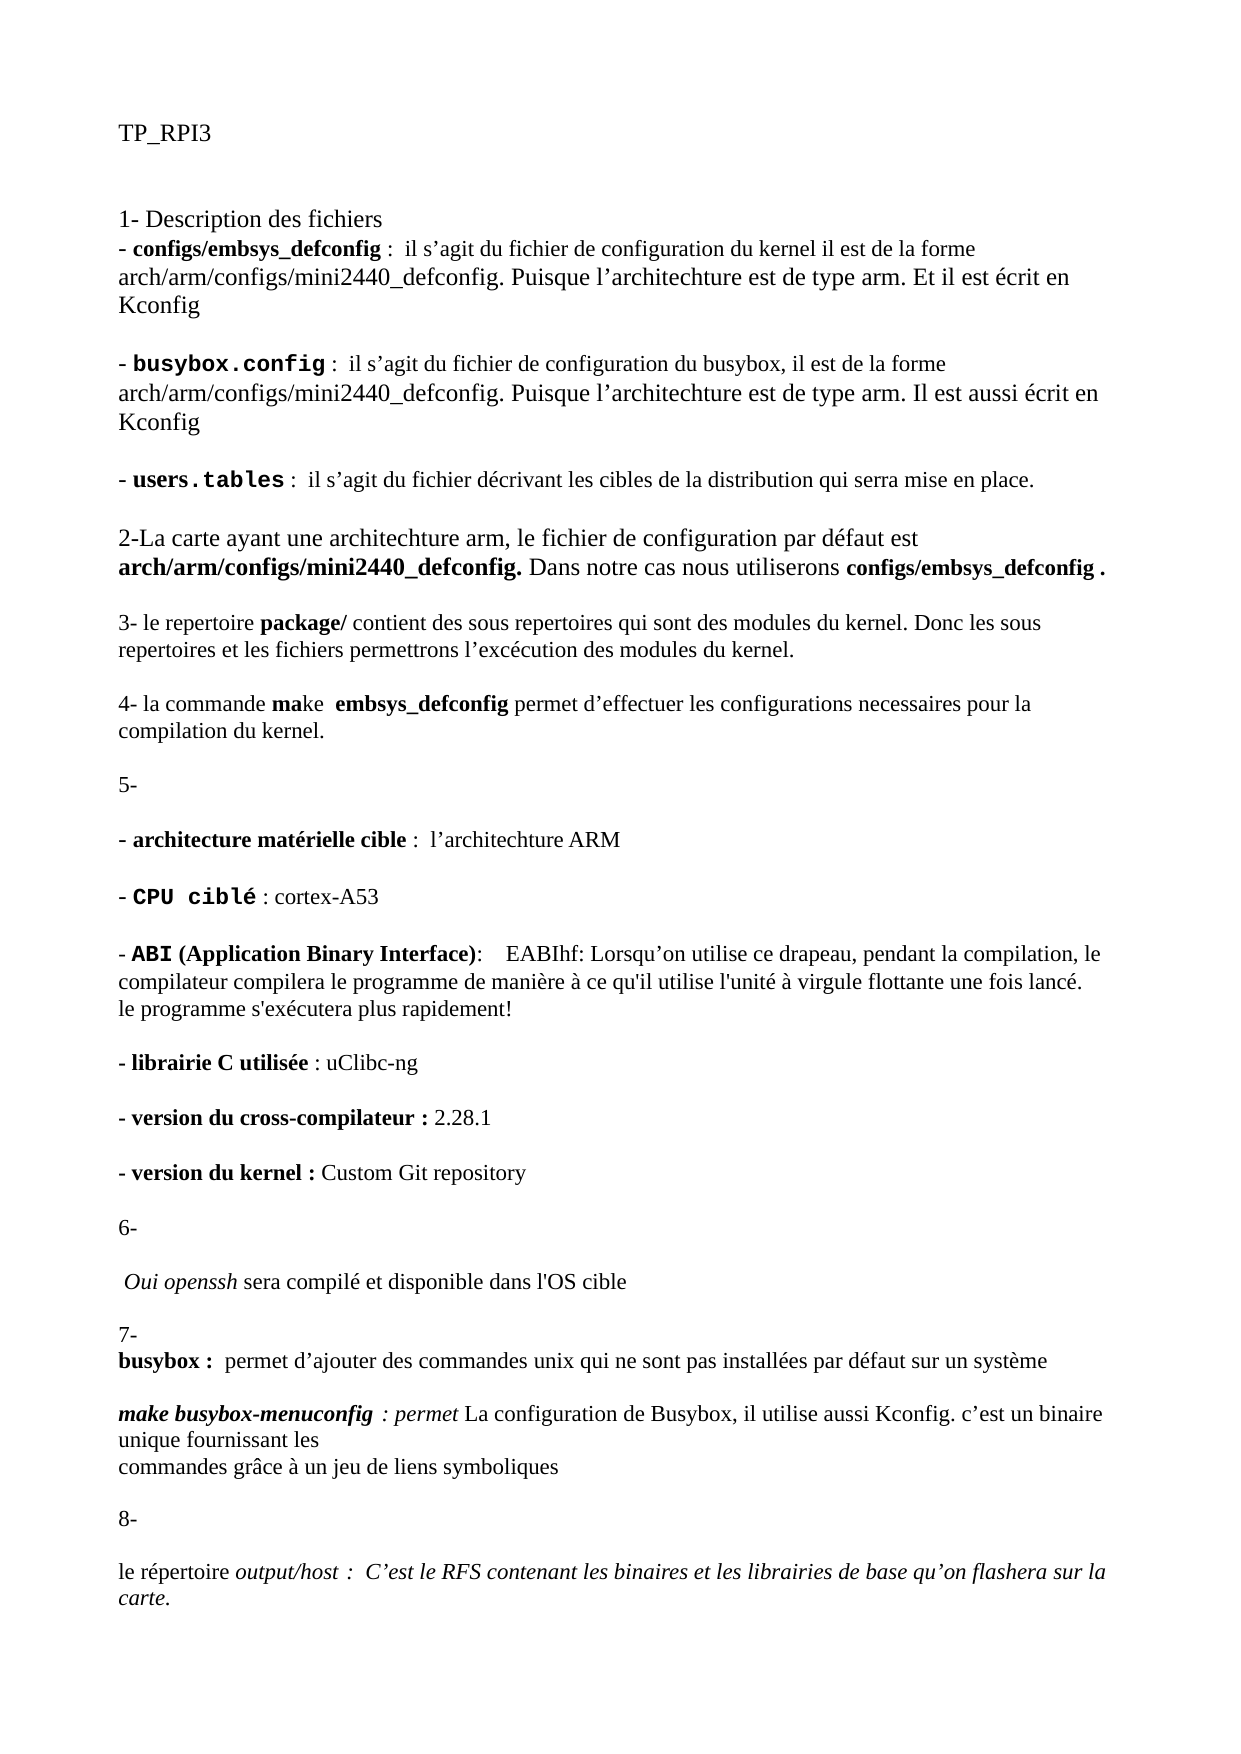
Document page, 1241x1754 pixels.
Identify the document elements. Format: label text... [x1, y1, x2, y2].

text - librairie C utilisée : uClibc-ng [118, 1049, 1122, 1076]
text 4- la commande make embsys_defconfig permet d’effectuer les configurations necessaires pour la compilation du kernel. [118, 690, 1122, 743]
text - ABI (Application Binary Interface): EABIhf: Lorsqu’on utilise ce drapeau, pendant la compilation, le compilateur compilera le programme de manière à ce qu'il utilise l'unité à virgule flottante une fois lancé. [118, 940, 1122, 995]
text - version du kernel : Custom Git repository [118, 1159, 1122, 1185]
text 3- le repertoire package/ contient des sous repertoires qui sont des modules du kernel. Donc les sous repertoires et les fichiers permettrons l’excécution des modules du kernel. [118, 609, 1122, 662]
text 8- [118, 1505, 1122, 1532]
text 1- Description des fichiers [118, 204, 1122, 233]
text - users.tables : il s’agit du fichier décrivant les cibles de la distribution qui serra mise en place. [118, 464, 1122, 495]
text TP_RPI3 [118, 118, 1122, 147]
text - configs/embsys_defconfig : il s’agit du fichier de configuration du kernel il est de la forme arch/arm/configs/mini2440_defconfig. Puisque l’architechture est de type arm. Et il est écrit en Kconfig [118, 233, 1122, 319]
text le répertoire output/host : C’est le RFS contenant les binaires et les librairies de base qu’on flashera sur la carte. [118, 1558, 1122, 1611]
text make busybox-menuconfig : permet La configuration de Busybox, il utilise aussi Kconfig. c’est un binaire unique fournissant les [118, 1400, 1122, 1453]
text - busybox.config : il s’agit du fichier de configuration du busybox, il est de la forme arch/arm/configs/mini2440_defconfig. Puisque l’architechture est de type arm. Il est aussi écrit en Kconfig [118, 348, 1122, 436]
text 6- [118, 1213, 1122, 1240]
text commandes grâce à un jeu de liens symboliques [118, 1453, 1122, 1479]
text 5- [118, 771, 1122, 798]
text - architecture matérielle cible : l’architechture ARM [118, 824, 1122, 853]
text - CPU ciblé : cortex-A53 [118, 881, 1122, 911]
text Oui openssh sera compilé et disponible dans l'OS cible [118, 1268, 1122, 1294]
text busybox : permet d’ajouter des commandes unix qui ne sont pas installées par défaut sur un système [118, 1347, 1122, 1374]
text - version du cross-compilateur : 2.28.1 [118, 1104, 1122, 1131]
text le programme s'exécutera plus rapidement! [118, 995, 1122, 1021]
text 2-La carte ayant une architechture arm, le fichier de configuration par défaut est arch/arm/configs/mini2440_defconfig. Dans notre cas nous utiliserons configs/embsys_defconfig . [118, 523, 1122, 581]
text 7- [118, 1321, 1122, 1347]
